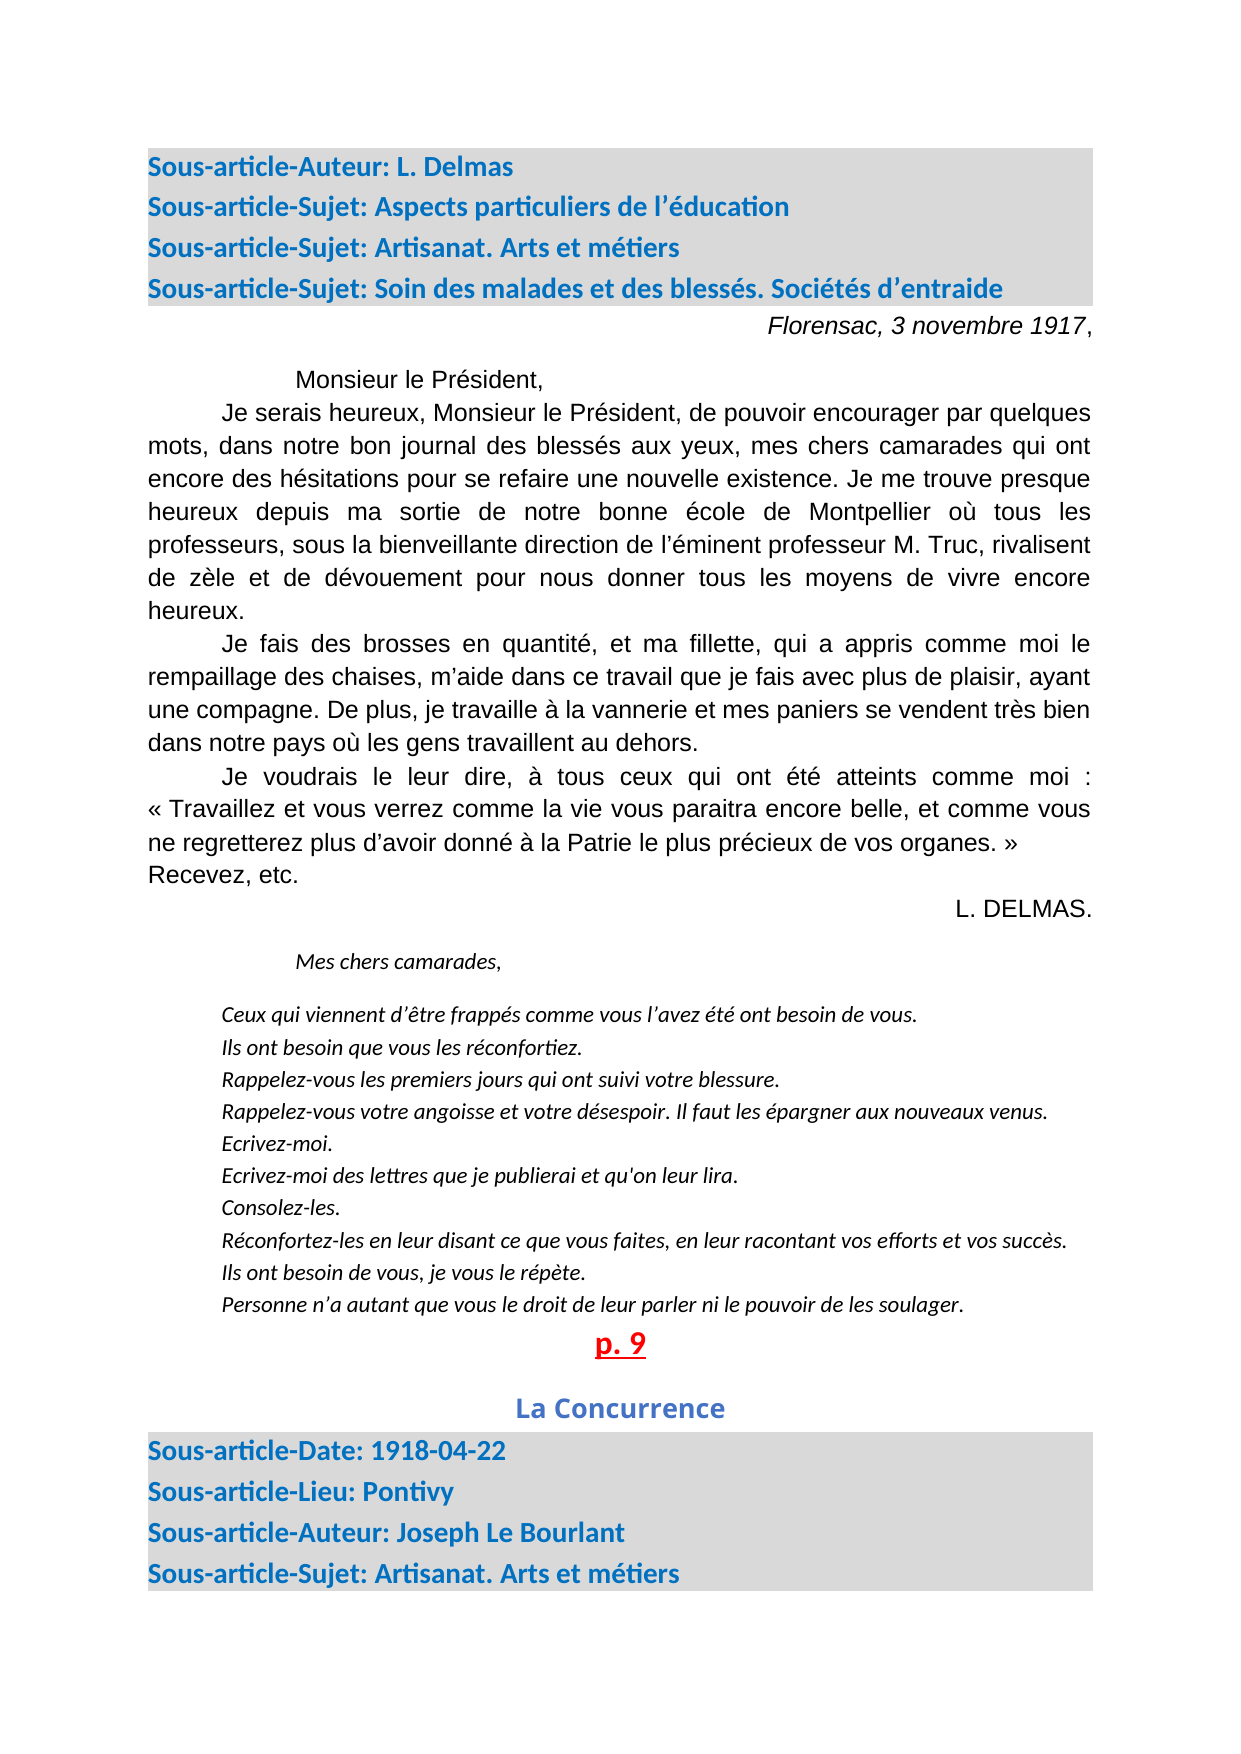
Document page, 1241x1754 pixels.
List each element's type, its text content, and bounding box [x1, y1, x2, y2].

text Personne n’a autant que vous le droit de leur parler ni le pouvoir de les soulager. [148, 1290, 1093, 1318]
text Sous-article-Sujet: Soin des malades et des blessés. Sociétés d’entraide [148, 270, 1093, 306]
text Sous-article-Date: 1918-04-22 [148, 1432, 1093, 1468]
text Rappelez-vous les premiers jours qui ont suivi votre blessure. [148, 1065, 1093, 1093]
text Ils ont besoin de vous, je vous le répète. [148, 1258, 1093, 1286]
text Rappelez-vous votre angoisse et votre désespoir. Il faut les épargner aux nouveaux venus. [148, 1097, 1093, 1125]
text Sous-article-Sujet: Aspects particuliers de l’éducation [148, 188, 1093, 224]
text Sous-article-Sujet: Artisanat. Arts et métiers [148, 1555, 1093, 1591]
text Sous-article-Auteur: Joseph Le Bourlant [148, 1514, 1093, 1550]
text Mes chers camarades, [221, 947, 1093, 975]
text Je voudrais le leur dire, à tous ceux qui ont été atteints comme moi : « Travaillez et vous verrez comme la vie vous paraitra encore belle, et comme vous ne regretterez plus d’avoir donné à la Patrie le plus précieux de vos organes. » [148, 761, 1093, 856]
text Ceux qui viennent d’être frappés comme vous l’avez été ont besoin de vous. [148, 1000, 1093, 1028]
text Recevez, etc. [148, 861, 1093, 889]
text Ecrivez-moi des lettres que je publierai et qu'on leur lira. [148, 1161, 1093, 1189]
subtitle La Concurrence [148, 1390, 1093, 1427]
text L. DELMAS. [148, 893, 1093, 922]
text Ils ont besoin que vous les réconfortiez. [148, 1033, 1093, 1061]
text Monsieur le Président, [221, 365, 1093, 394]
text Ecrivez-moi. [148, 1129, 1093, 1157]
text Je serais heureux, Monsieur le Président, de pouvoir encourager par quelques mots, dans notre bon journal des blessés aux yeux, mes chers camarades qui ont encore des hésitations pour se refaire une nouvelle existence. Je me trouve presque heureux depuis ma sortie de notre bonne école de Montpellier où tous les professeurs, sous la bienveillante direction de l’éminent professeur M. Truc, rivalisent de zèle et de dévouement pour nous donner tous les moyens de vivre encore heureux. [148, 398, 1093, 625]
text Florensac, 3 novembre 1917, [148, 311, 1093, 340]
text Réconfortez-les en leur disant ce que vous faites, en leur racontant vos efforts et vos succès. [148, 1226, 1093, 1254]
text p. 9 [148, 1322, 1093, 1363]
text Je fais des brosses en quantité, et ma fillette, qui a appris comme moi le rempaillage des chaises, m’aide dans ce travail que je fais avec plus de plaisir, ayant une compagne. De plus, je travaille à la vannerie et mes paniers se vendent très bien dans notre pays où les gens travaillent au dehors. [148, 629, 1093, 757]
text Sous-article-Sujet: Artisanat. Arts et métiers [148, 229, 1093, 265]
text Consolez-les. [148, 1193, 1093, 1222]
text Sous-article-Auteur: L. Delmas [148, 148, 1093, 183]
text Sous-article-Lieu: Pontivy [148, 1473, 1093, 1509]
